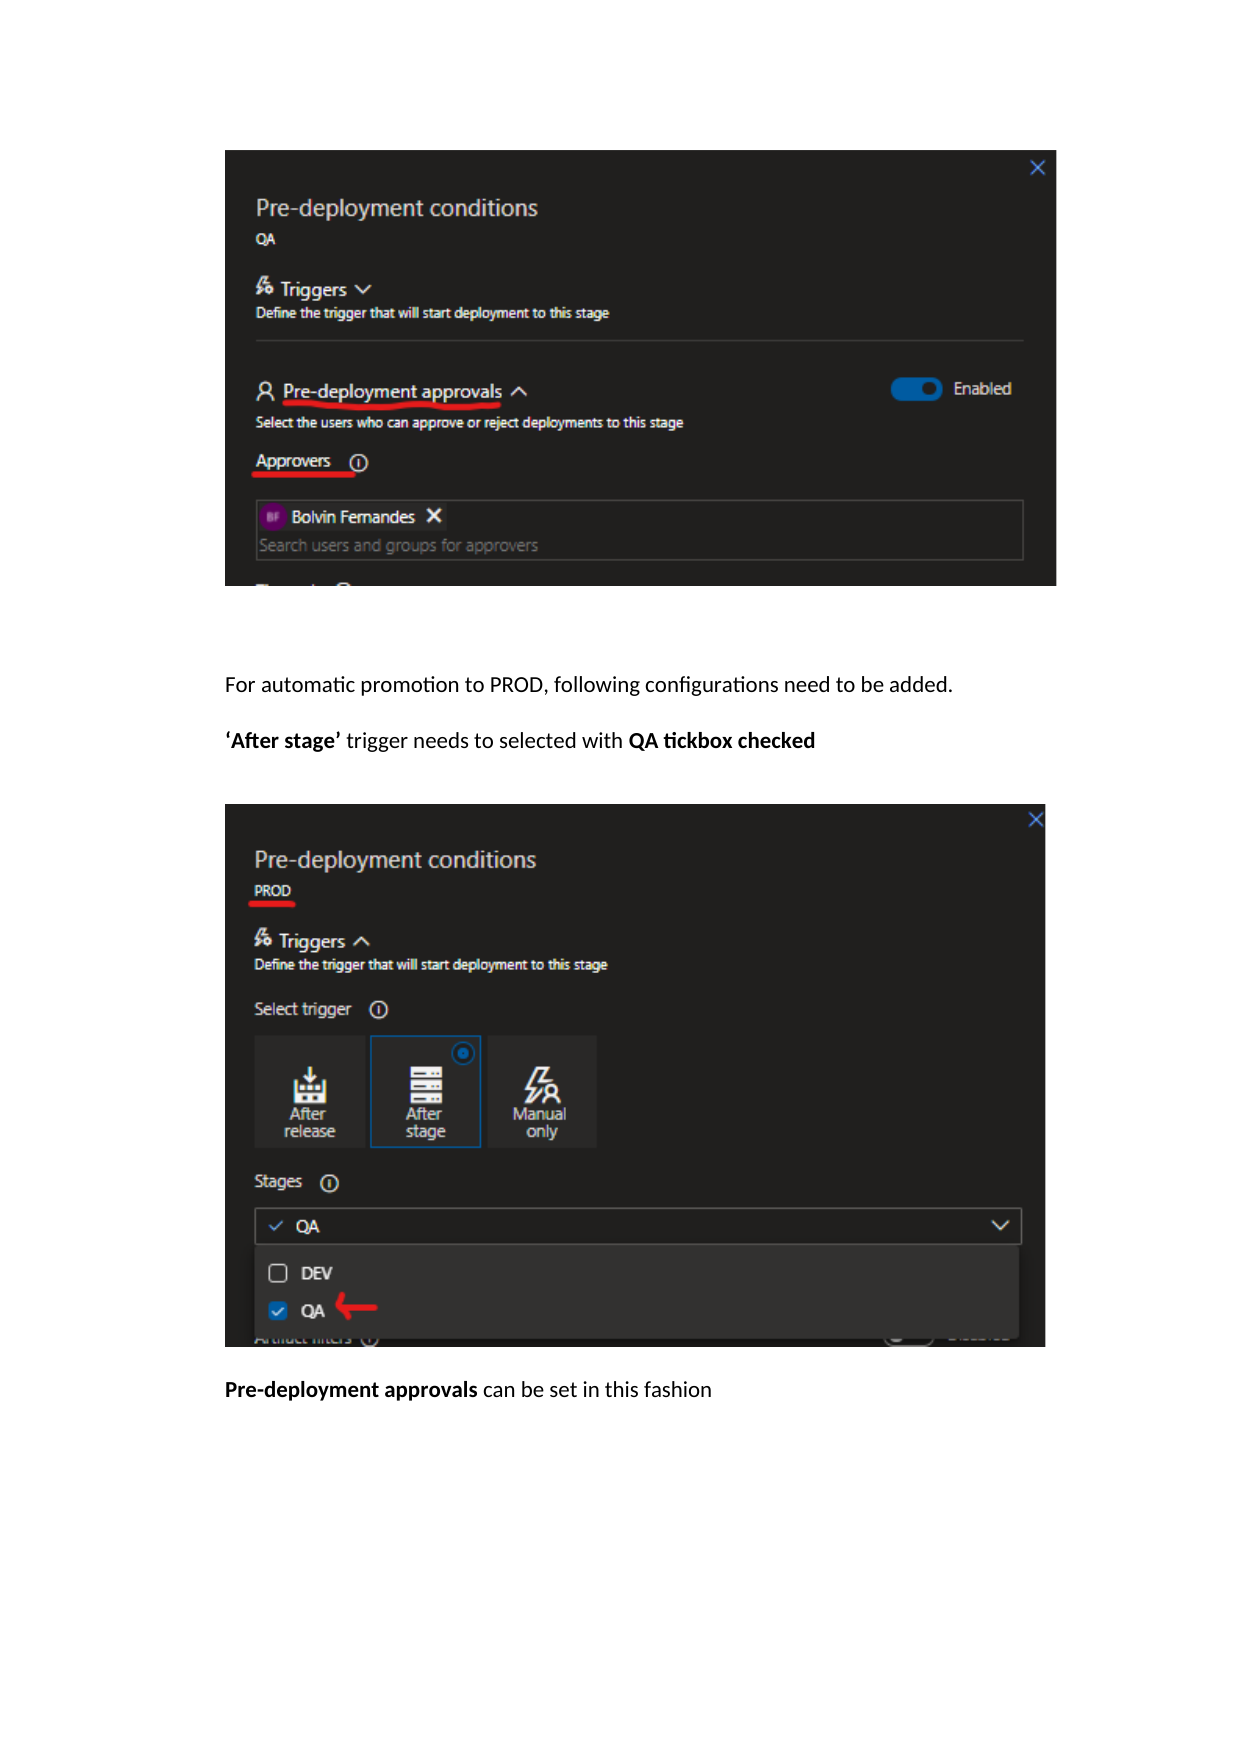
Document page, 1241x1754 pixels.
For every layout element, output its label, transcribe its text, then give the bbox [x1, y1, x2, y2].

text For automatic promotion to PROD, following configurations need to be added. [150, 670, 1090, 698]
text Pre-deployment approvals can be set in this fashion [150, 1375, 1090, 1403]
text ‘After stage’ trigger needs to selected with QA tickbox checked [150, 726, 1090, 754]
